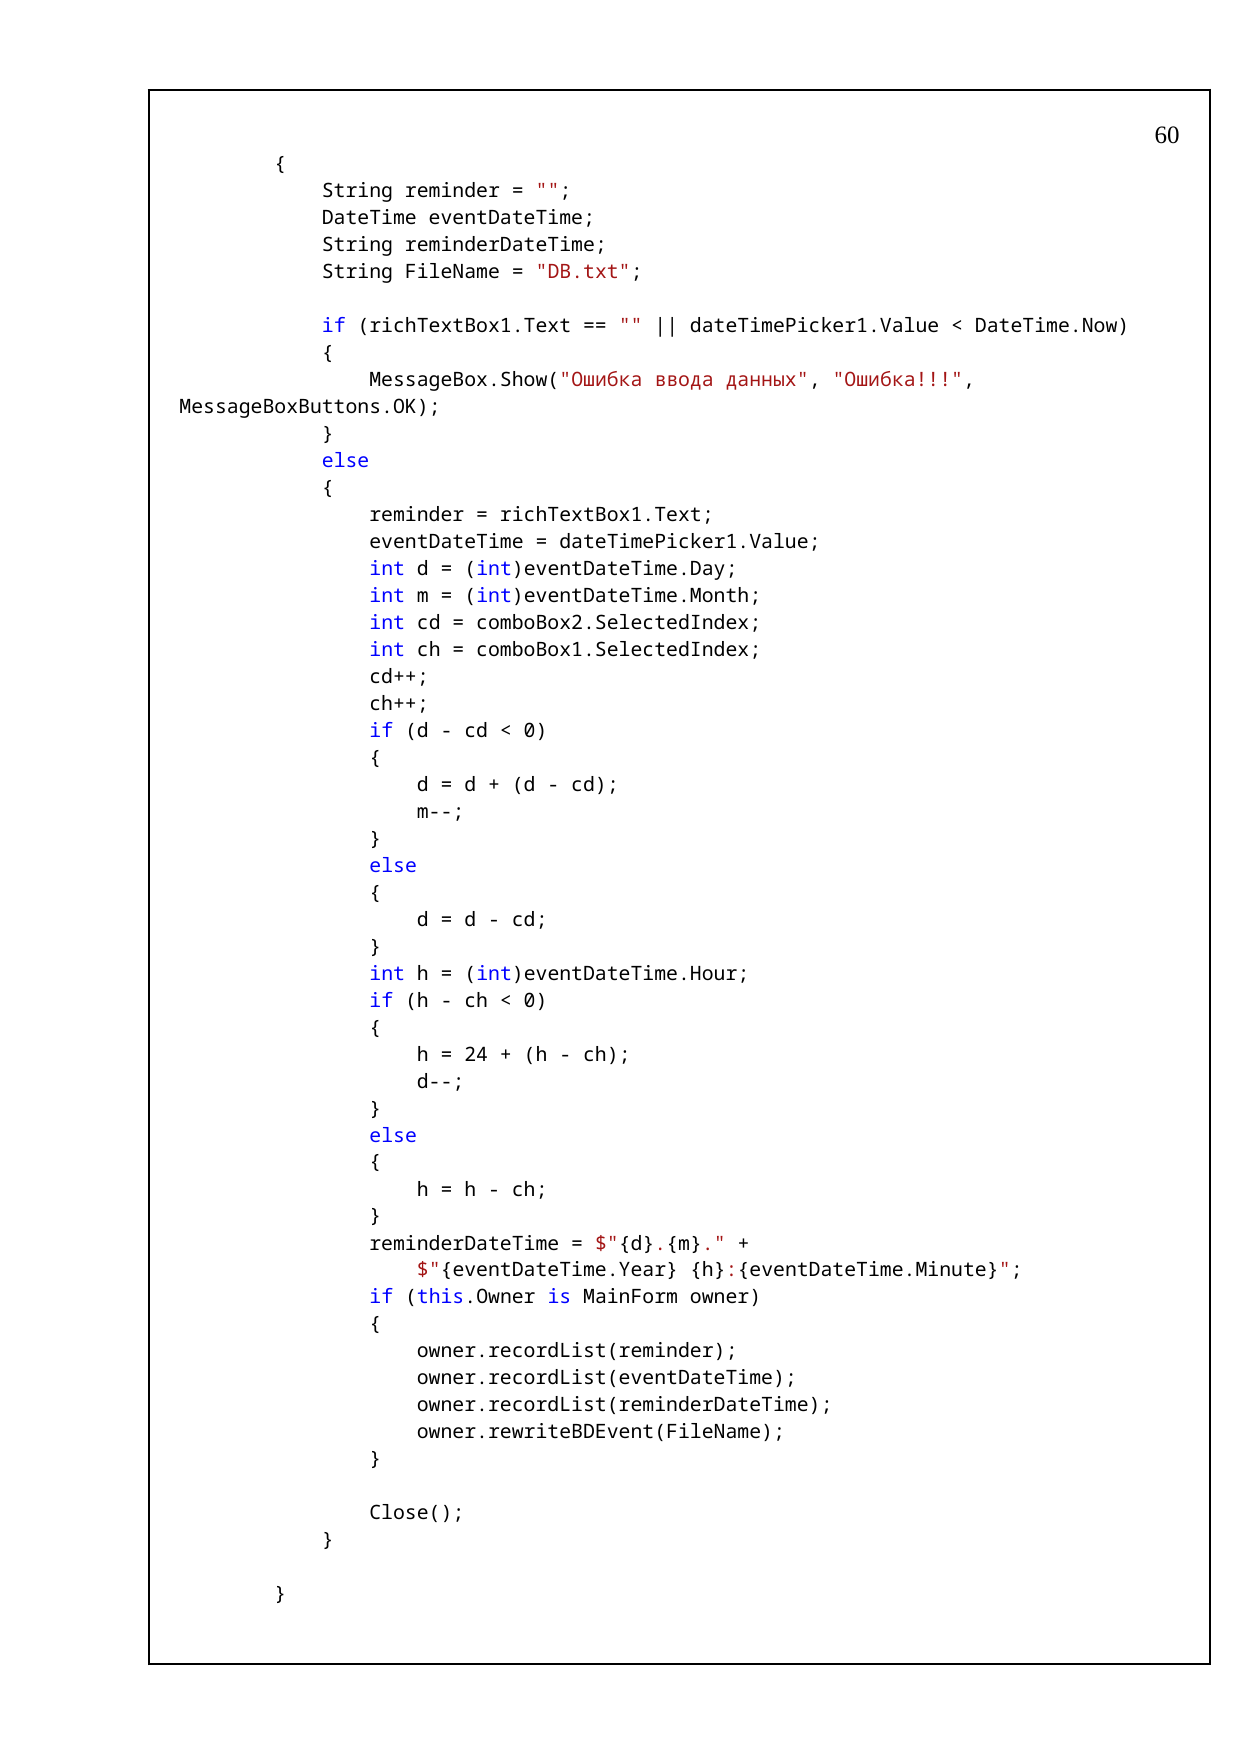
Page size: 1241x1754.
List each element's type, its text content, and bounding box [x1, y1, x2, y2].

text owner.recordList(eventDateTime); [179, 1364, 1179, 1391]
text if (richTextBox1.Text == "" || dateTimePicker1.Value < DateTime.Now) [179, 311, 1179, 338]
text } [179, 1202, 1179, 1229]
text owner.recordList(reminder); [179, 1337, 1179, 1364]
text ch++; [179, 689, 1179, 716]
text h = 24 + (h - ch); [179, 1040, 1179, 1067]
text else [179, 851, 1179, 878]
text d--; [179, 1067, 1179, 1094]
text } [179, 1444, 1179, 1472]
text { [179, 743, 1179, 770]
text else [179, 1121, 1179, 1148]
text } [179, 1094, 1179, 1121]
text } [179, 1526, 1179, 1552]
text { [179, 338, 1179, 365]
text Close(); [179, 1498, 1179, 1526]
text $"{eventDateTime.Year} {h}:{eventDateTime.Minute}"; [179, 1256, 1179, 1283]
text reminderDateTime = $"{d}.{m}." + [179, 1229, 1179, 1256]
text { [179, 1310, 1179, 1337]
text if (this.Owner is MainForm owner) [179, 1283, 1179, 1310]
text } [179, 1579, 1179, 1606]
text { [179, 149, 1179, 177]
text String reminder = ""; [179, 177, 1179, 203]
text { [179, 1148, 1179, 1175]
text } [179, 932, 1179, 959]
text if (d - cd < 0) [179, 716, 1179, 743]
text { [179, 1013, 1179, 1040]
text int h = (int)eventDateTime.Hour; [179, 959, 1179, 986]
text { [179, 473, 1179, 500]
text owner.rewriteBDEvent(FileName); [179, 1418, 1179, 1444]
text String reminderDateTime; [179, 231, 1179, 257]
text h = h - ch; [179, 1175, 1179, 1202]
text int cd = comboBox2.SelectedIndex; [179, 608, 1179, 635]
text owner.recordList(reminderDateTime); [179, 1391, 1179, 1418]
text else [179, 446, 1179, 473]
text reminder = richTextBox1.Text; [179, 500, 1179, 527]
text MessageBox.Show("Ошибка ввода данных", "Ошибка!!!", MessageBoxButtons.OK); [179, 365, 1179, 419]
text } [179, 419, 1179, 446]
text eventDateTime = dateTimePicker1.Value; [179, 527, 1179, 554]
text cd++; [179, 662, 1179, 689]
text int d = (int)eventDateTime.Day; [179, 554, 1179, 581]
text { [179, 878, 1179, 905]
text } [179, 824, 1179, 851]
text d = d - cd; [179, 905, 1179, 932]
text int ch = comboBox1.SelectedIndex; [179, 635, 1179, 662]
text String FileName = "DB.txt"; [179, 257, 1179, 284]
text DateTime eventDateTime; [179, 203, 1179, 231]
text d = d + (d - cd); [179, 770, 1179, 797]
text m--; [179, 797, 1179, 824]
text if (h - ch < 0) [179, 986, 1179, 1013]
text int m = (int)eventDateTime.Month; [179, 581, 1179, 608]
